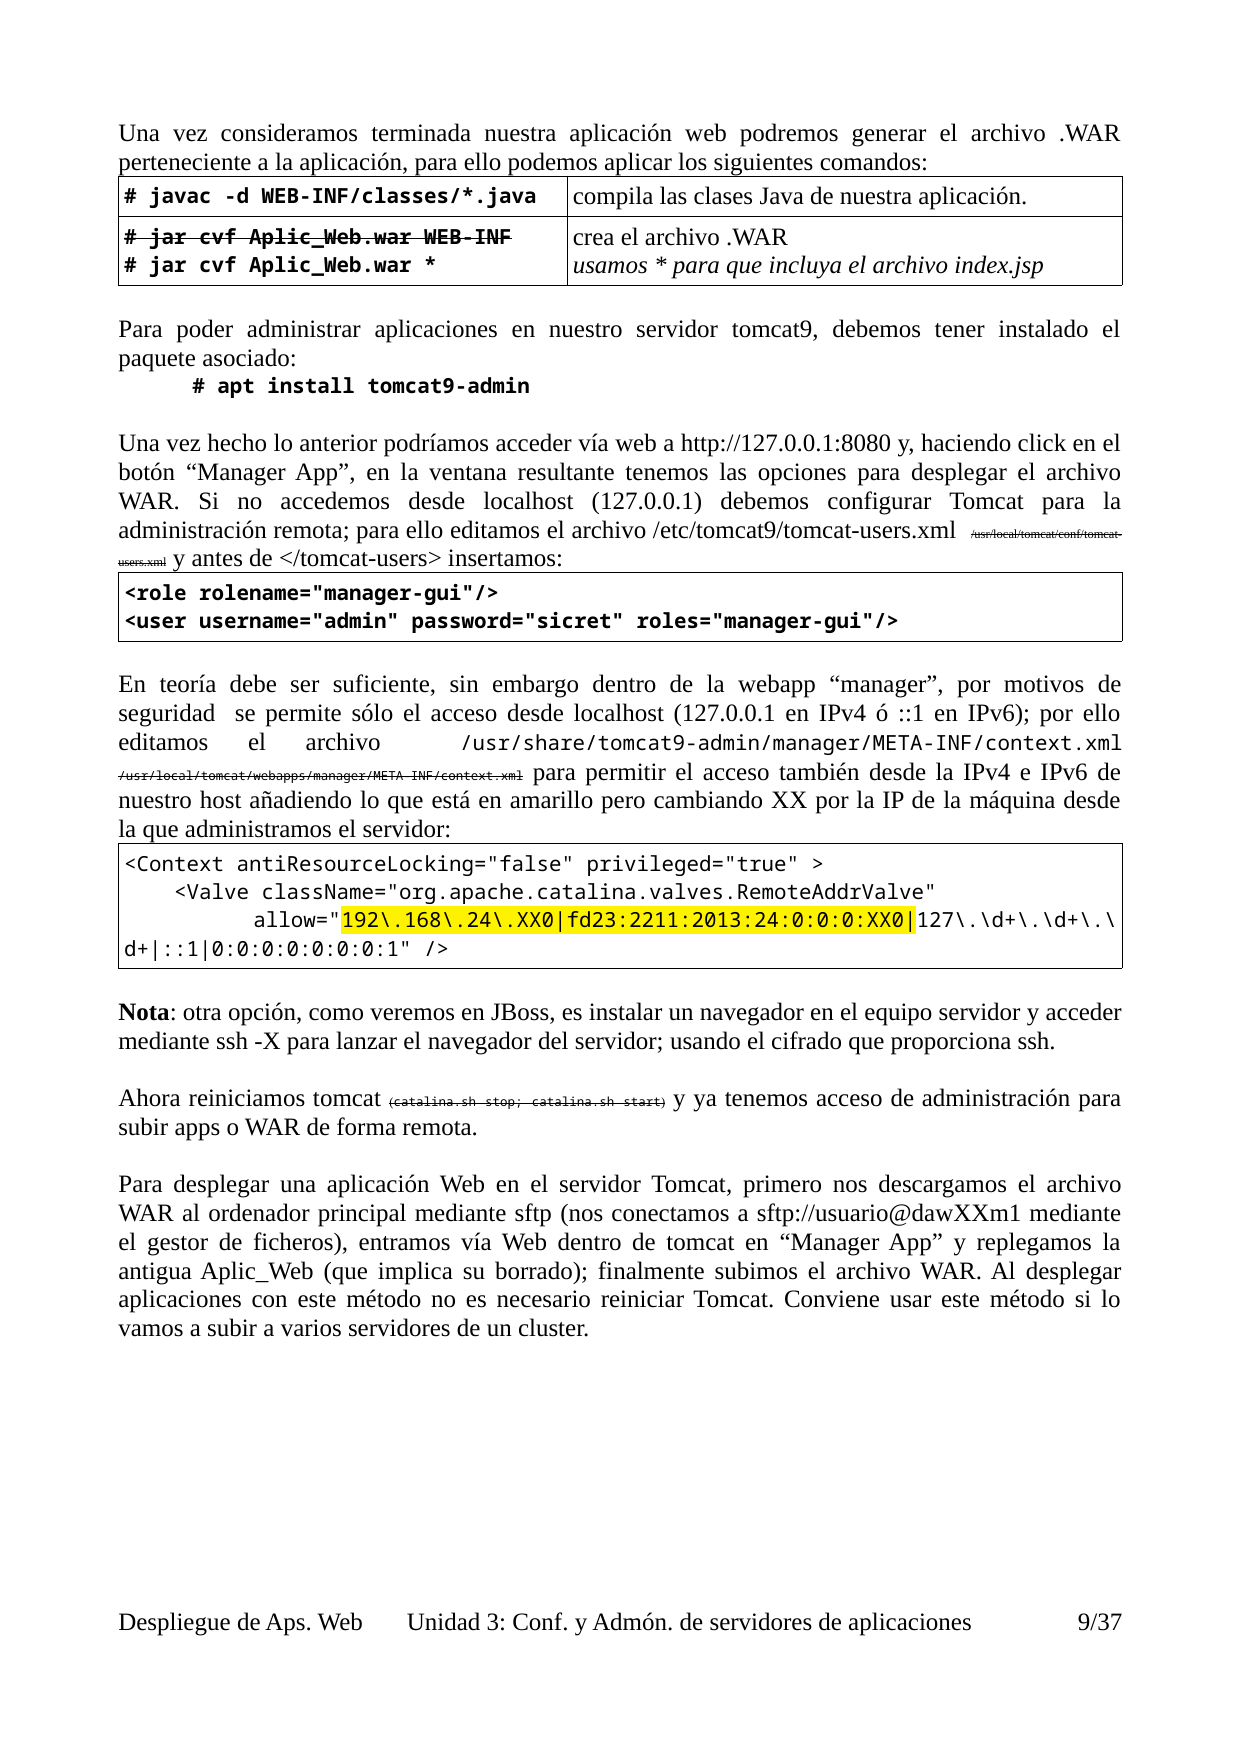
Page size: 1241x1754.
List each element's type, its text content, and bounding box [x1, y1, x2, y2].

text Una vez consideramos terminada nuestra aplicación web podremos generar el archivo .WAR perteneciente a la aplicación, para ello podemos aplicar los siguientes comandos: [118, 118, 1122, 176]
text Para desplegar una aplicación Web en el servidor Tomcat, primero nos descargamos el archivo WAR al ordenador principal mediante sftp (nos conectamos a sftp://usuario@dawXXm1 mediante el gestor de ficheros), entramos vía Web dentro de tomcat en “Manager App” y replegamos la antigua Aplic_Web (que implica su borrado); finalmente subimos el archivo WAR. Al desplegar aplicaciones con este método no es necesario reiniciar Tomcat. Conviene usar este método si lo vamos a subir a varios servidores de un cluster. [118, 1169, 1122, 1342]
table_cell # jar cvf Aplic_Web.war WEB-INF # jar cvf Aplic_Web.war * [119, 217, 567, 285]
table_header <role rolename="manager-gui"/> <user username="admin" password="sicret" roles="manager-gui"/> [119, 573, 1122, 641]
text Una vez hecho lo anterior podríamos acceder vía web a http://127.0.0.1:8080 y, haciendo click en el botón “Manager App”, en la ventana resultante tenemos las opciones para desplegar el archivo WAR. Si no accedemos desde localhost (127.0.0.1) debemos configurar Tomcat para la administración remota; para ello editamos el archivo /etc/tomcat9/tomcat-users.xml /usr/local/tomcat/conf/tomcat-users.xml y antes de </tomcat-users> insertamos: [118, 428, 1122, 572]
table_header <Context antiResourceLocking="false" privileged="true" > <Valve className="org.apache.catalina.valves.RemoteAddrValve" allow="192\.168\.24\.XX0|fd23:2211:2013:24:0:0:0:XX0|127\.\d+\.\d+\.\d+|::1|0:0:0:0:0:0:0:1" /> [119, 844, 1122, 968]
text Nota: otra opción, como veremos en JBoss, es instalar un navegador en el equipo servidor y acceder mediante ssh -X para lanzar el navegador del servidor; usando el cifrado que proporciona ssh. [118, 997, 1122, 1054]
text Ahora reiniciamos tomcat (catalina.sh stop; catalina.sh start) y ya tenemos acceso de administración para subir apps o WAR de forma remota. [118, 1083, 1122, 1141]
table_cell crea el archivo .WAR usamos * para que incluya el archivo index.jsp [568, 217, 1122, 285]
text En teoría debe ser suficiente, sin embargo dentro de la webapp “manager”, por motivos de seguridad se permite sólo el acceso desde localhost (127.0.0.1 en IPv4 ó ::1 en IPv6); por ello editamos el archivo /usr/share/tomcat9-admin/manager/META-INF/context.xml /usr/local/tomcat/webapps/manager/META-INF/context.xml para permitir el acceso también desde la IPv4 e IPv6 de nuestro host añadiendo lo que está en amarillo pero cambiando XX por la IP de la máquina desde la que administramos el servidor: [118, 669, 1122, 843]
table_header # javac -d WEB-INF/classes/*.java [119, 177, 567, 216]
text # apt install tomcat9-admin [118, 371, 1122, 400]
text Para poder administrar aplicaciones en nuestro servidor tomcat9, debemos tener instalado el paquete asociado: [118, 314, 1122, 371]
table_header compila las clases Java de nuestra aplicación. [568, 177, 1122, 216]
